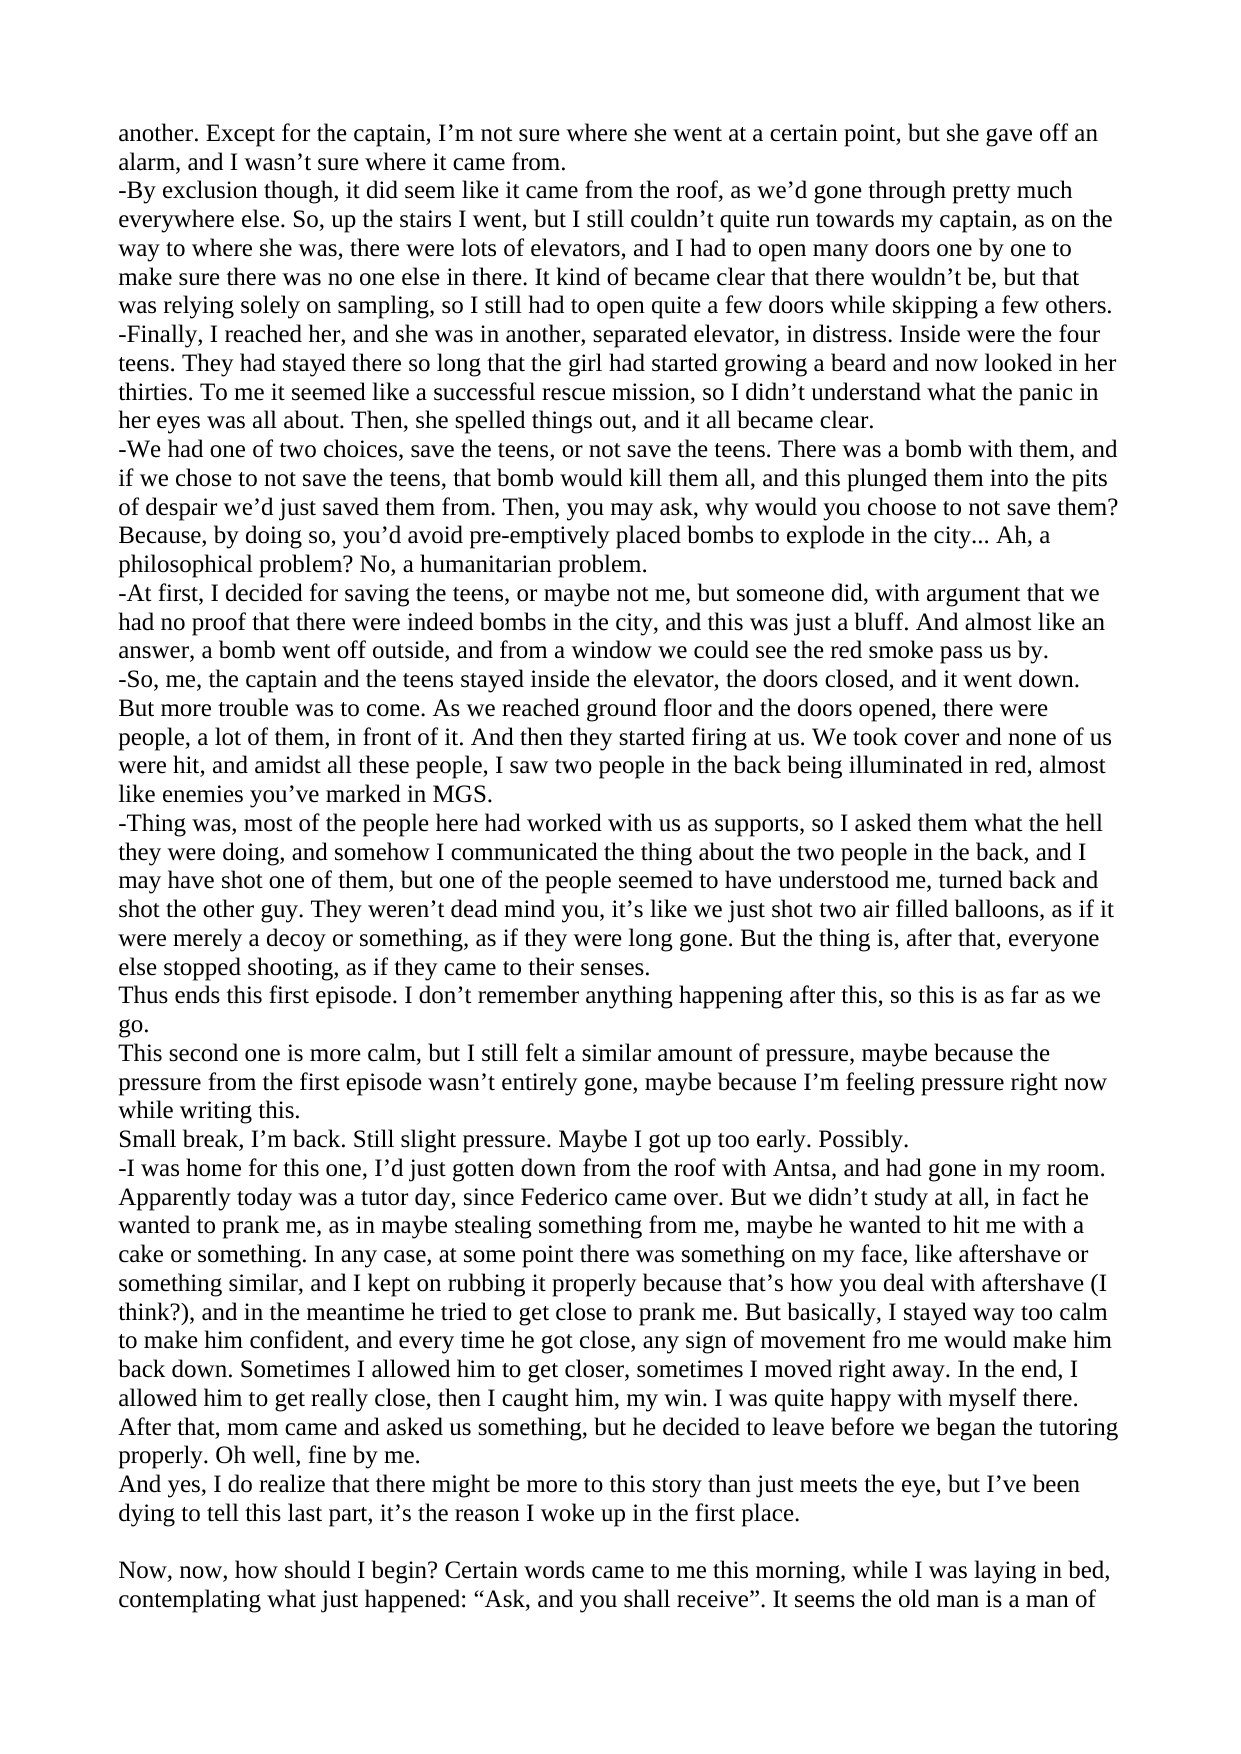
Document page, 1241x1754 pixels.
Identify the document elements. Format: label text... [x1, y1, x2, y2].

text Small break, I’m back. Still slight pressure. Maybe I got up too early. Possibly. [118, 1124, 1122, 1153]
text -By exclusion though, it did seem like it came from the roof, as we’d gone through pretty much everywhere else. So, up the stairs I went, but I still couldn’t quite run towards my captain, as on the way to where she was, there were lots of elevators, and I had to open many doors one by one to make sure there was no one else in there. It kind of became clear that there wouldn’t be, but that was relying solely on sampling, so I still had to open quite a few doors while skipping a few others. [118, 176, 1122, 319]
text -I was home for this one, I’d just gotten down from the roof with Antsa, and had gone in my room. Apparently today was a tutor day, since Federico came over. But we didn’t study at all, in fact he wanted to prank me, as in maybe stealing something from me, maybe he wanted to hit me with a cake or something. In any case, at some point there was something on my face, like aftershave or something similar, and I kept on rubbing it properly because that’s how you deal with aftershave (I think?), and in the meantime he tried to get close to prank me. But basically, I stayed way too calm to make him confident, and every time he got close, any sign of movement fro me would make him back down. Sometimes I allowed him to get closer, sometimes I moved right away. In the end, I allowed him to get really close, then I caught him, my win. I was quite happy with myself there. After that, mom came and asked us something, but he decided to leave before we began the tutoring properly. Oh well, fine by me. [118, 1153, 1122, 1469]
text And yes, I do realize that there might be more to this story than just meets the eye, but I’ve been dying to tell this last part, it’s the reason I woke up in the first place. [118, 1469, 1122, 1527]
text Thus ends this first episode. I don’t remember anything happening after this, so this is as far as we go. [118, 981, 1122, 1038]
text -Finally, I reached her, and she was in another, separated elevator, in distress. Inside were the four teens. They had stayed there so long that the girl had started growing a beard and now looked in her thirties. To me it seemed like a successful rescue mission, so I didn’t understand what the panic in her eyes was all about. Then, she spelled things out, and it all became clear. [118, 319, 1122, 434]
text -We had one of two choices, save the teens, or not save the teens. There was a bomb with them, and if we chose to not save the teens, that bomb would kill them all, and this plunged them into the pits of despair we’d just saved them from. Then, you may ask, why would you choose to not save them? Because, by doing so, you’d avoid pre-emptively placed bombs to explode in the city... Ah, a philosophical problem? No, a humanitarian problem. [118, 434, 1122, 578]
text -So, me, the captain and the teens stayed inside the elevator, the doors closed, and it went down. But more trouble was to come. As we reached ground floor and the doors opened, there were people, a lot of them, in front of it. And then they started firing at us. We took cover and none of us were hit, and amidst all these people, I saw two people in the back being illuminated in red, almost like enemies you’ve marked in MGS. [118, 664, 1122, 808]
text Now, now, how should I begin? Certain words came to me this morning, while I was laying in bed, contemplating what just happened: “Ask, and you shall receive”. It seems the old man is a man of [118, 1556, 1122, 1613]
text -At first, I decided for saving the teens, or maybe not me, but someone did, with argument that we had no proof that there were indeed bombs in the city, and this was just a bluff. And almost like an answer, a bomb went off outside, and from a window we could see the red smoke pass us by. [118, 578, 1122, 664]
text another. Except for the captain, I’m not sure where she went at a certain point, but she gave off an alarm, and I wasn’t sure where it came from. [118, 118, 1122, 176]
text -Thing was, most of the people here had worked with us as supports, so I asked them what the hell they were doing, and somehow I communicated the thing about the two people in the back, and I may have shot one of them, but one of the people seemed to have understood me, turned back and shot the other guy. They weren’t dead mind you, it’s like we just shot two air filled balloons, as if it were merely a decoy or something, as if they were long gone. But the thing is, after that, everyone else stopped shooting, as if they came to their senses. [118, 808, 1122, 981]
text This second one is more calm, but I still felt a similar amount of pressure, maybe because the pressure from the first episode wasn’t entirely gone, maybe because I’m feeling pressure right now while writing this. [118, 1038, 1122, 1124]
